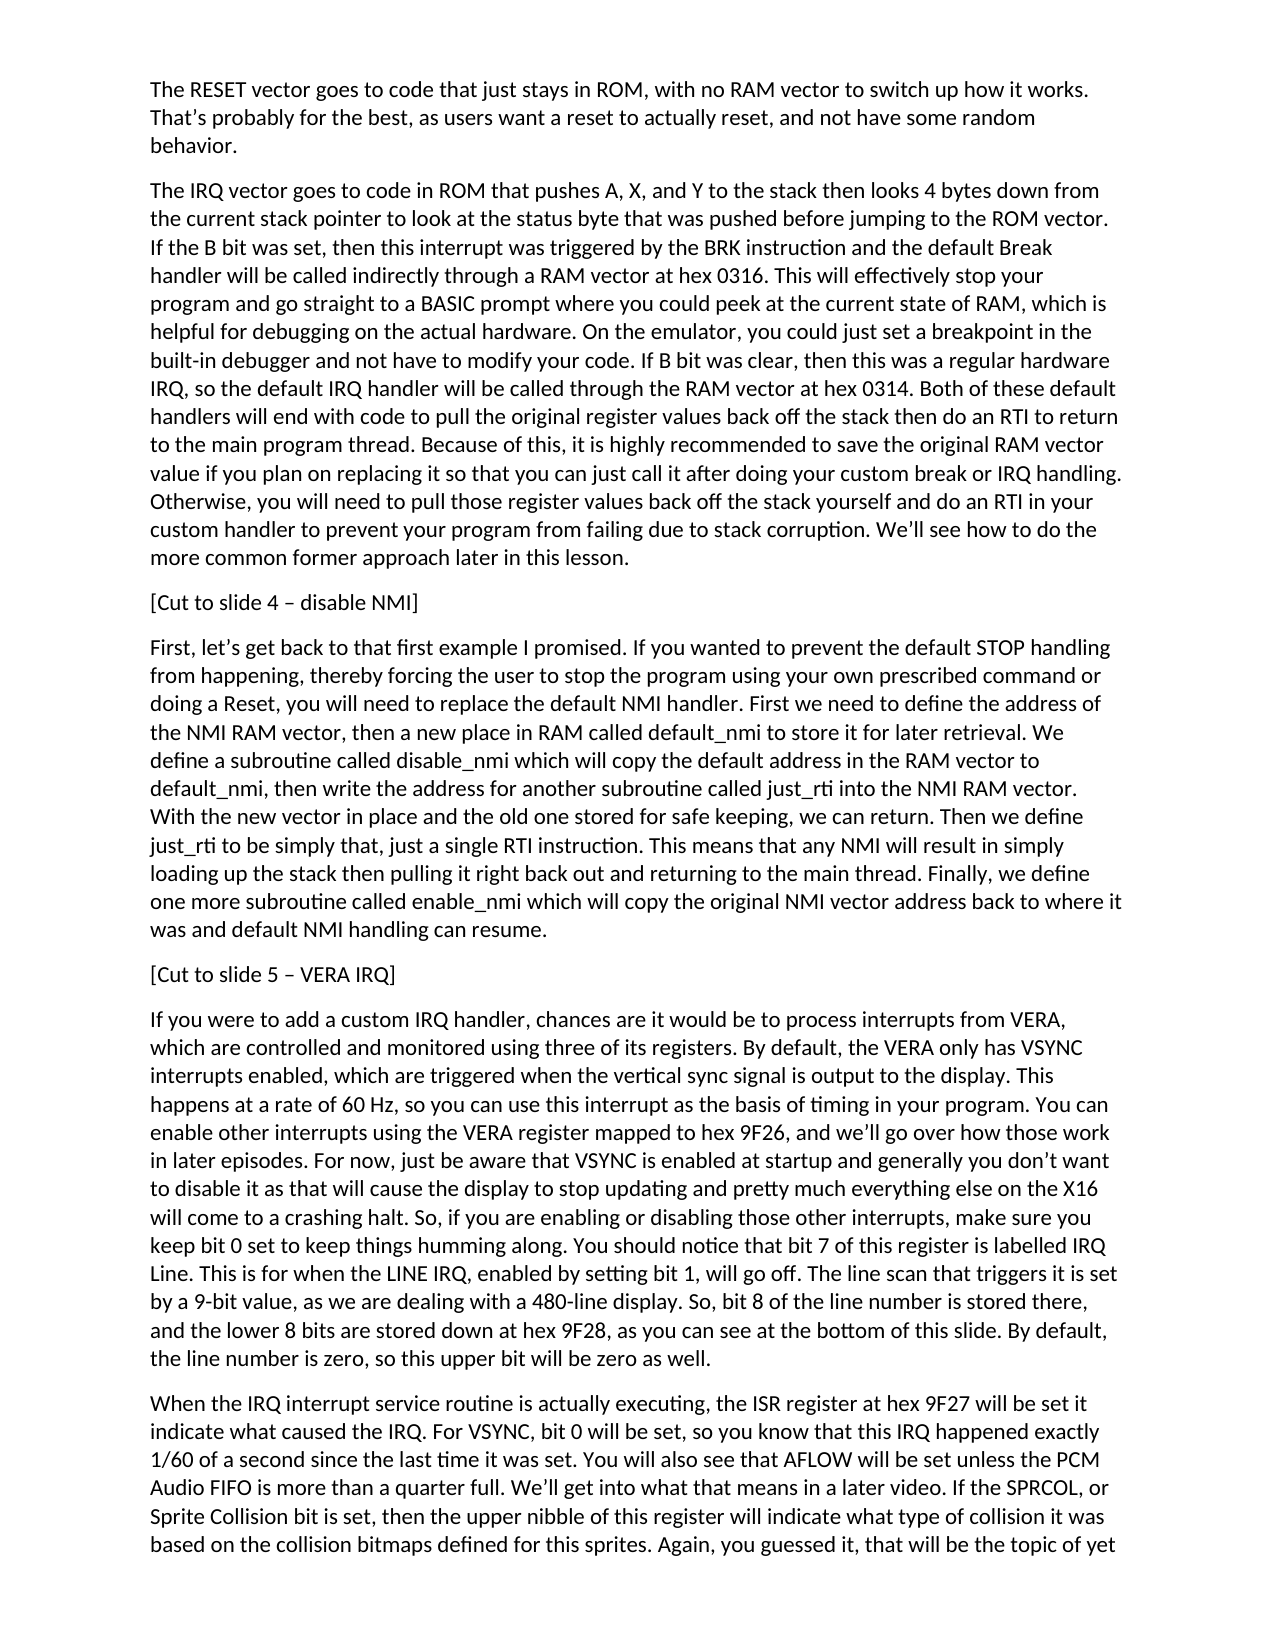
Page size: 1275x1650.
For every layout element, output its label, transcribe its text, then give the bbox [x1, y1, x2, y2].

text When the IRQ interrupt service routine is actually executing, the ISR register at hex 9F27 will be set it indicate what caused the IRQ. For VSYNC, bit 0 will be set, so you know that this IRQ happened exactly 1/60 of a second since the last time it was set. You will also see that AFLOW will be set unless the PCM Audio FIFO is more than a quarter full. We’ll get into what that means in a later video. If the SPRCOL, or Sprite Collision bit is set, then the upper nibble of this register will indicate what type of collision it was based on the collision bitmaps defined for this sprites. Again, you guessed it, that will be the topic of yet [150, 1389, 1125, 1558]
text The RESET vector goes to code that just stays in ROM, with no RAM vector to switch up how it works. That’s probably for the best, as users want a reset to actually reset, and not have some random behavior. [150, 75, 1125, 159]
text If you were to add a custom IRQ handler, chances are it would be to process interrupts from VERA, which are controlled and monitored using three of its registers. By default, the VERA only has VSYNC interrupts enabled, which are triggered when the vertical sync signal is output to the display. This happens at a rate of 60 Hz, so you can use this interrupt as the basis of timing in your program. You can enable other interrupts using the VERA register mapped to hex 9F26, and we’ll go over how those work in later episodes. For now, just be aware that VSYNC is enabled at startup and generally you don’t want to disable it as that will cause the display to stop updating and pretty much everything else on the X16 will come to a crashing halt. So, if you are enabling or disabling those other interrupts, make sure you keep bit 0 set to keep things humming along. You should notice that bit 7 of this register is labelled IRQ Line. This is for when the LINE IRQ, enabled by setting bit 1, will go off. The line scan that triggers it is set by a 9-bit value, as we are dealing with a 480-line display. So, bit 8 of the line number is stored there, and the lower 8 bits are stored down at hex 9F28, as you can see at the bottom of this slide. By default, the line number is zero, so this upper bit will be zero as well. [150, 1005, 1125, 1372]
text First, let’s get back to that first example I promised. If you wanted to prevent the default STOP handling from happening, thereby forcing the user to stop the program using your own prescribed command or doing a Reset, you will need to replace the default NMI handler. First we need to define the address of the NMI RAM vector, then a new place in RAM called default_nmi to store it for later retrieval. We define a subroutine called disable_nmi which will copy the default address in the RAM vector to default_nmi, then write the address for another subroutine called just_rti into the NMI RAM vector. With the new vector in place and the old one stored for safe keeping, we can return. Then we define just_rti to be simply that, just a single RTI instruction. This means that any NMI will result in simply loading up the stack then pulling it right back out and returning to the main thread. Finally, we define one more subroutine called enable_nmi which will copy the original NMI vector address back to where it was and default NMI handling can resume. [150, 633, 1125, 943]
text The IRQ vector goes to code in ROM that pushes A, X, and Y to the stack then looks 4 bytes down from the current stack pointer to look at the status byte that was pushed before jumping to the ROM vector. If the B bit was set, then this interrupt was triggered by the BRK instruction and the default Break handler will be called indirectly through a RAM vector at hex 0316. This will effectively stop your program and go straight to a BASIC prompt where you could peek at the current state of RAM, which is helpful for debugging on the actual hardware. On the emulator, you could just set a breakpoint in the built-in debugger and not have to modify your code. If B bit was clear, then this was a regular hardware IRQ, so the default IRQ handler will be called through the RAM vector at hex 0314. Both of these default handlers will end with code to pull the original register values back off the stack then do an RTI to return to the main program thread. Because of this, it is highly recommended to save the original RAM vector value if you plan on replacing it so that you can just call it after doing your custom break or IRQ handling. Otherwise, you will need to pull those register values back off the stack yourself and do an RTI in your custom handler to prevent your program from failing due to stack corruption. We’ll see how to do the more common former approach later in this lesson. [150, 176, 1125, 571]
text [Cut to slide 4 – disable NMI] [150, 588, 1125, 616]
text [Cut to slide 5 – VERA IRQ] [150, 960, 1125, 988]
